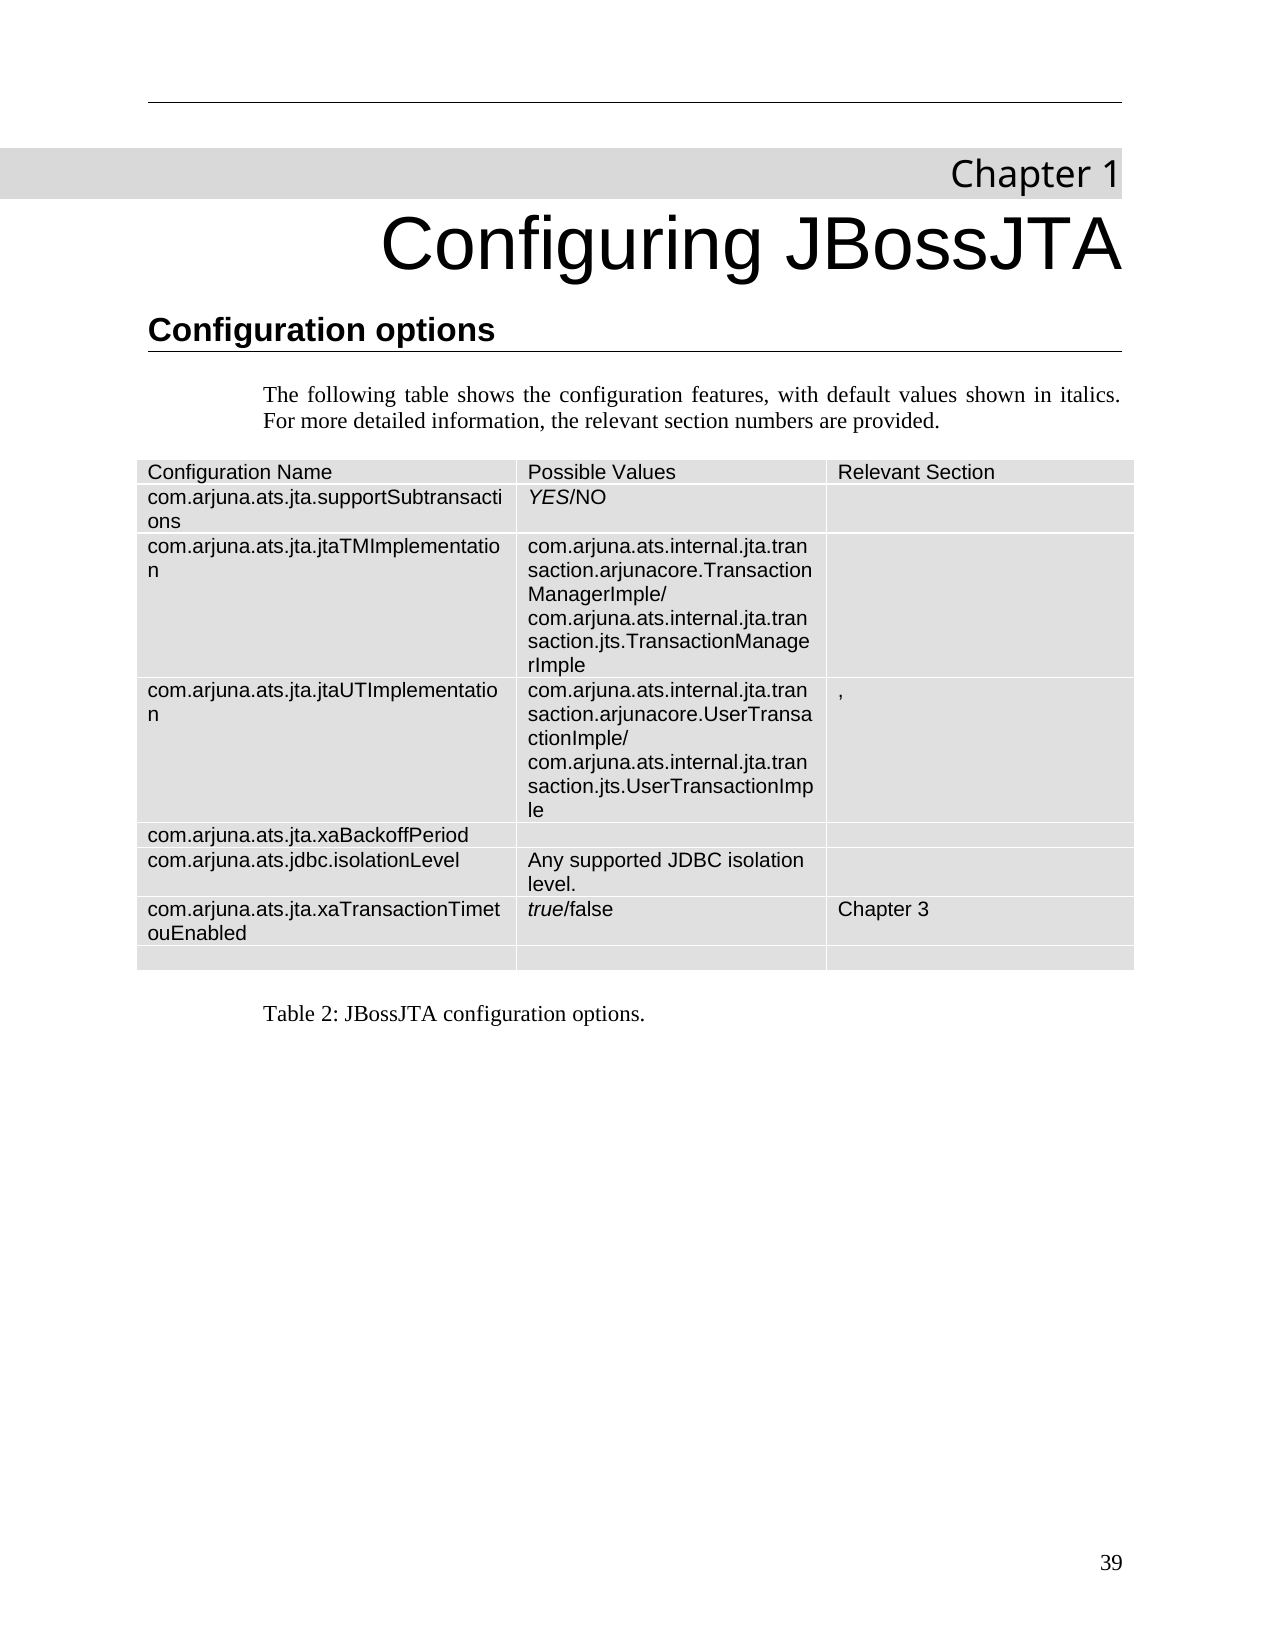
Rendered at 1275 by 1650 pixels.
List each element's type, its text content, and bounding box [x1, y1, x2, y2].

table_cell com.arjuna.ats.internal.jta.transaction.arjunacore.UserTransactionImple/com.arjuna.ats.internal.jta.transaction.jts.UserTransactionImple [517, 678, 826, 822]
table_cell com.arjuna.ats.jta.xaBackoffPeriod [137, 823, 516, 847]
table_cell [827, 946, 1134, 970]
table_cell com.arjuna.ats.jdbc.isolationLevel [137, 848, 516, 896]
title Configuring JBossJTA [263, 199, 1122, 285]
table_cell YES/NO [517, 485, 826, 532]
table_cell [137, 946, 516, 970]
table_cell [827, 848, 1134, 896]
table_header Possible Values [517, 460, 826, 483]
table_cell com.arjuna.ats.jta.supportSubtransactions [137, 485, 516, 532]
table_header Configuration Name [137, 460, 516, 483]
table_cell com.arjuna.ats.internal.jta.transaction.arjunacore.TransactionManagerImple/com.arjuna.ats.internal.jta.transaction.jts.TransactionManagerImple [517, 534, 826, 677]
table_cell true/false [517, 897, 826, 945]
table_cell [827, 823, 1134, 847]
table_cell [517, 946, 826, 970]
table_cell com.arjuna.ats.jta.xaTransactionTimetouEnabled [137, 897, 516, 945]
table_cell com.arjuna.ats.jta.jtaTMImplementation [137, 534, 516, 677]
table_cell [827, 534, 1134, 677]
subtitle Configuration options [148, 310, 1122, 351]
table_cell Chapter 3 [827, 897, 1134, 945]
table_cell [827, 485, 1134, 532]
table_cell com.arjuna.ats.jta.jtaUTImplementation [137, 678, 516, 822]
text Table 2: JBossJTA configuration options. [263, 1000, 1122, 1026]
table_cell [517, 823, 826, 847]
table_header Relevant Section [827, 460, 1134, 483]
table_cell Any supported JDBC isolation level. [517, 848, 826, 896]
text The following table shows the configuration features, with default values shown in italics. For more detailed information, the relevant section numbers are provided. [263, 381, 1122, 433]
table_cell , [827, 678, 1134, 822]
